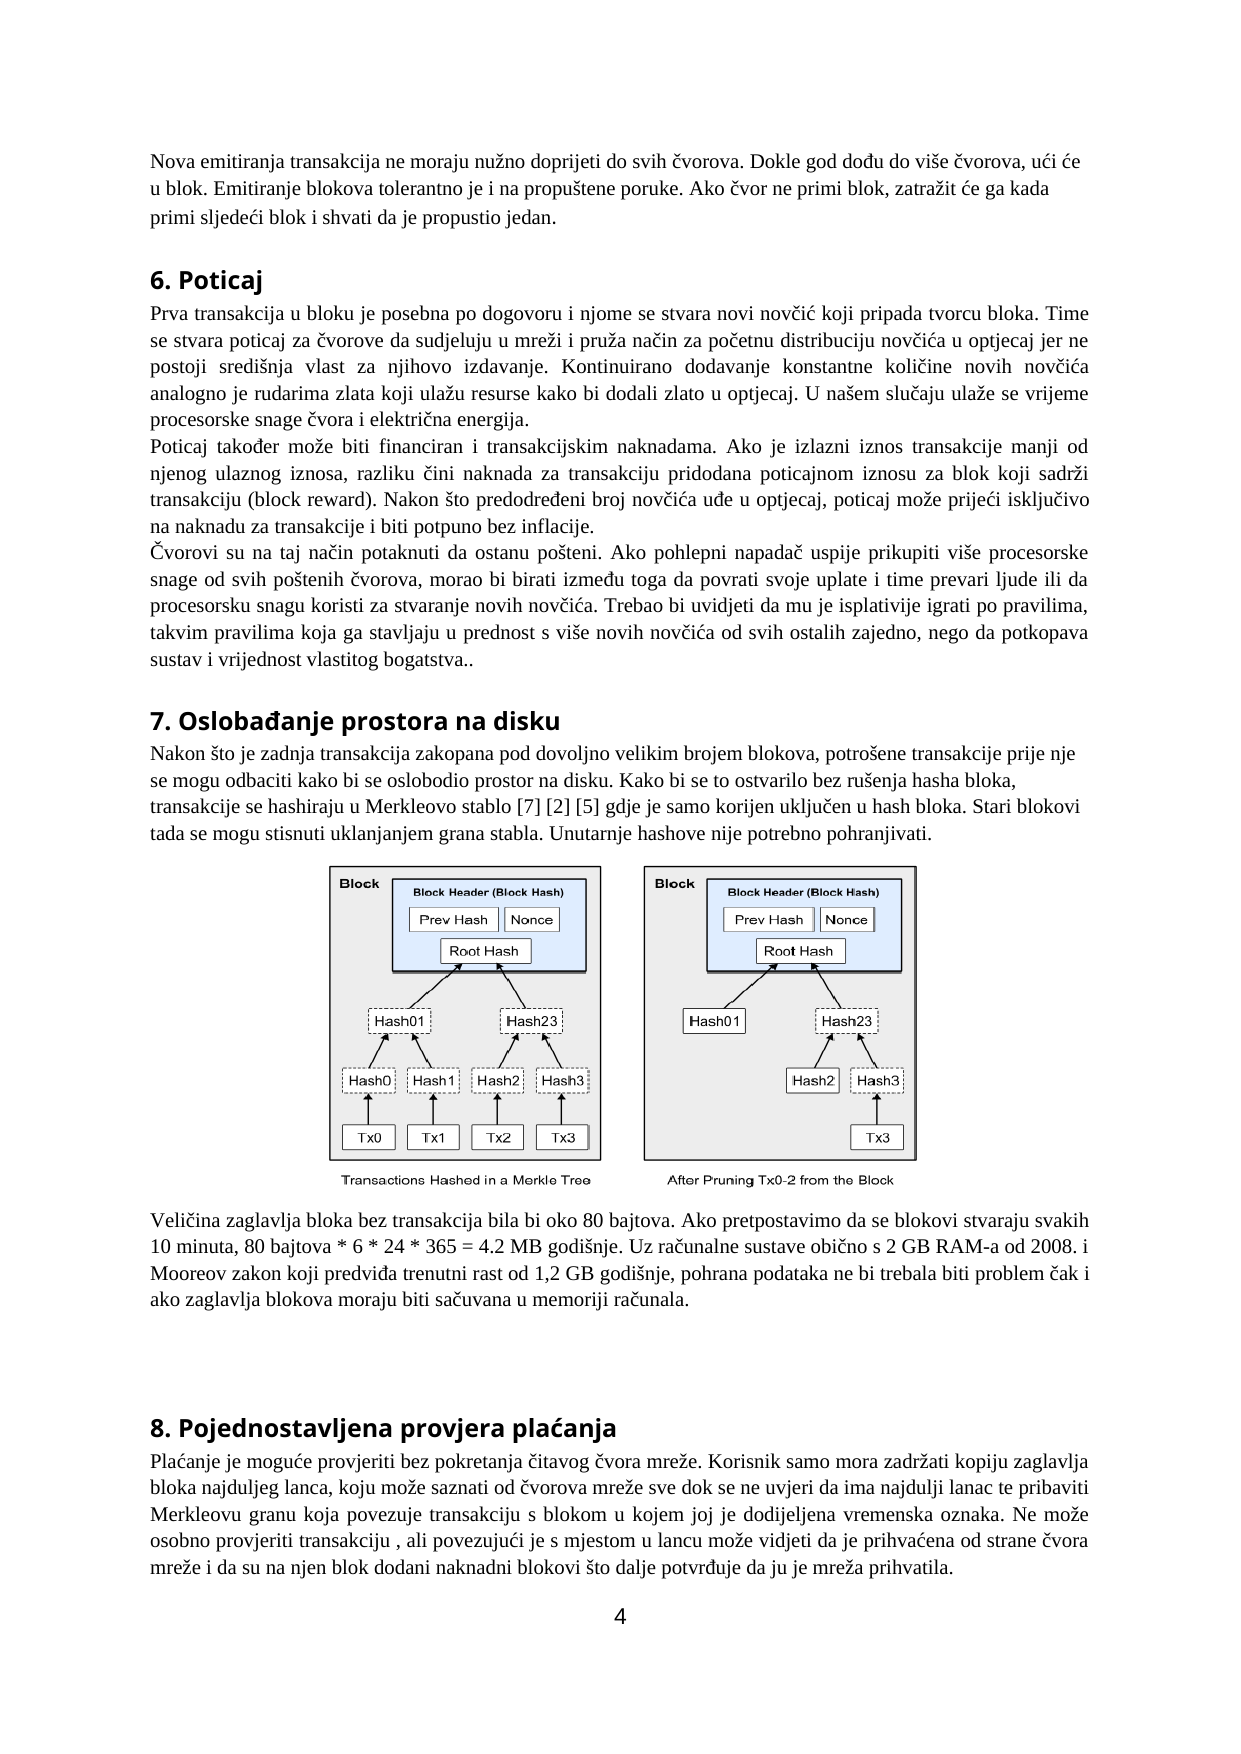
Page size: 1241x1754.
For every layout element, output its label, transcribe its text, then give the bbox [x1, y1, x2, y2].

text Prva transakcija u bloku je posebna po dogovoru i njome se stvara novi novčić koji pripada tvorcu bloka. Time se stvara poticaj za čvorove da sudjeluju u mreži i pruža način za početnu distribuciju novčića u optjecaj jer ne postoji središnja vlast za njihovo izdavanje. Kontinuirano dodavanje konstantne količine novih novčića analogno je rudarima zlata koji ulažu resurse kako bi dodali zlato u optjecaj. U našem slučaju ulaže se vrijeme procesorske snage čvora i električna energija. [150, 302, 1091, 431]
text Nova emitiranja transakcija ne moraju nužno doprijeti do svih čvorova. Dokle god dođu do više čvorova, ući će u blok. Emitiranje blokova tolerantno je i na propuštene poruke. Ako čvor ne primi blok, zatražit će ga kada primi sljedeći blok i shvati da je propustio jedan. [150, 150, 1091, 230]
picture [305, 848, 935, 1205]
text Veličina zaglavlja bloka bez transakcija bila bi oko 80 bajtova. Ako pretpostavimo da se blokovi stvaraju svakih 10 minuta, 80 bajtova * 6 * 24 * 365 = 4.2 MB godišnje. Uz računalne sustave obično s 2 GB RAM-a od 2008. i Mooreov zakon koji predviđa trenutni rast od 1,2 GB godišnje, pohrana podataka ne bi trebala biti problem čak i ako zaglavlja blokova moraju biti sačuvana u memoriji računala. [150, 1208, 1091, 1311]
subtitle 8. Pojednostavljena provjera plaćanja [150, 1411, 1091, 1444]
text Čvorovi su na taj način potaknuti da ostanu pošteni. Ako pohlepni napadač uspije prikupiti više procesorske snage od svih poštenih čvorova, morao bi birati između toga da povrati svoje uplate i time prevari ljude ili da procesorsku snagu koristi za stvaranje novih novčića. Trebao bi uvidjeti da mu je isplativije igrati po pravilima, takvim pravilima koja ga stavljaju u prednost s više novih novčića od svih ostalih zajedno, nego da potkopava sustav i vrijednost vlastitog bogatstva.. [150, 541, 1091, 671]
text Plaćanje je moguće provjeriti bez pokretanja čitavog čvora mreže. Korisnik samo mora zadržati kopiju zaglavlja bloka najduljeg lanca, koju može saznati od čvorova mreže sve dok se ne uvjeri da ima najdulji lanac te pribaviti Merkleovu granu koja povezuje transakciju s blokom u kojem joj je dodijeljena vremenska oznaka. Ne može osobno provjeriti transakciju , ali povezujući je s mjestom u lancu može vidjeti da je prihvaćena od strane čvora mreže i da su na njen blok dodani naknadni blokovi što dalje potvrđuje da ju je mreža prihvatila. [150, 1450, 1091, 1579]
subtitle 6. Poticaj [150, 263, 1091, 297]
subtitle 7. Oslobađanje prostora na disku [150, 703, 1091, 737]
text Nakon što je zadnja transakcija zakopana pod dovoljno velikim brojem blokova, potrošene transakcije prije nje se mogu odbaciti kako bi se oslobodio prostor na disku. Kako bi se to ostvarilo bez rušenja hasha bloka, transakcije se hashiraju u Merkleovo stablo [7] [2] [5] gdje je samo korijen uključen u hash bloka. Stari blokovi tada se mogu stisnuti uklanjanjem grana stabla. Unutarnje hashove nije potrebno pohranjivati. [150, 742, 1091, 845]
text Poticaj također može biti financiran i transakcijskim naknadama. Ako je izlazni iznos transakcije manji od njenog ulaznog iznosa, razliku čini naknada za transakciju pridodana poticajnom iznosu za blok koji sadrži transakciju (block reward). Nakon što predodređeni broj novčića uđe u optjecaj, poticaj može prijeći isključivo na naknadu za transakcije i biti potpuno bez inflacije. [150, 435, 1091, 538]
